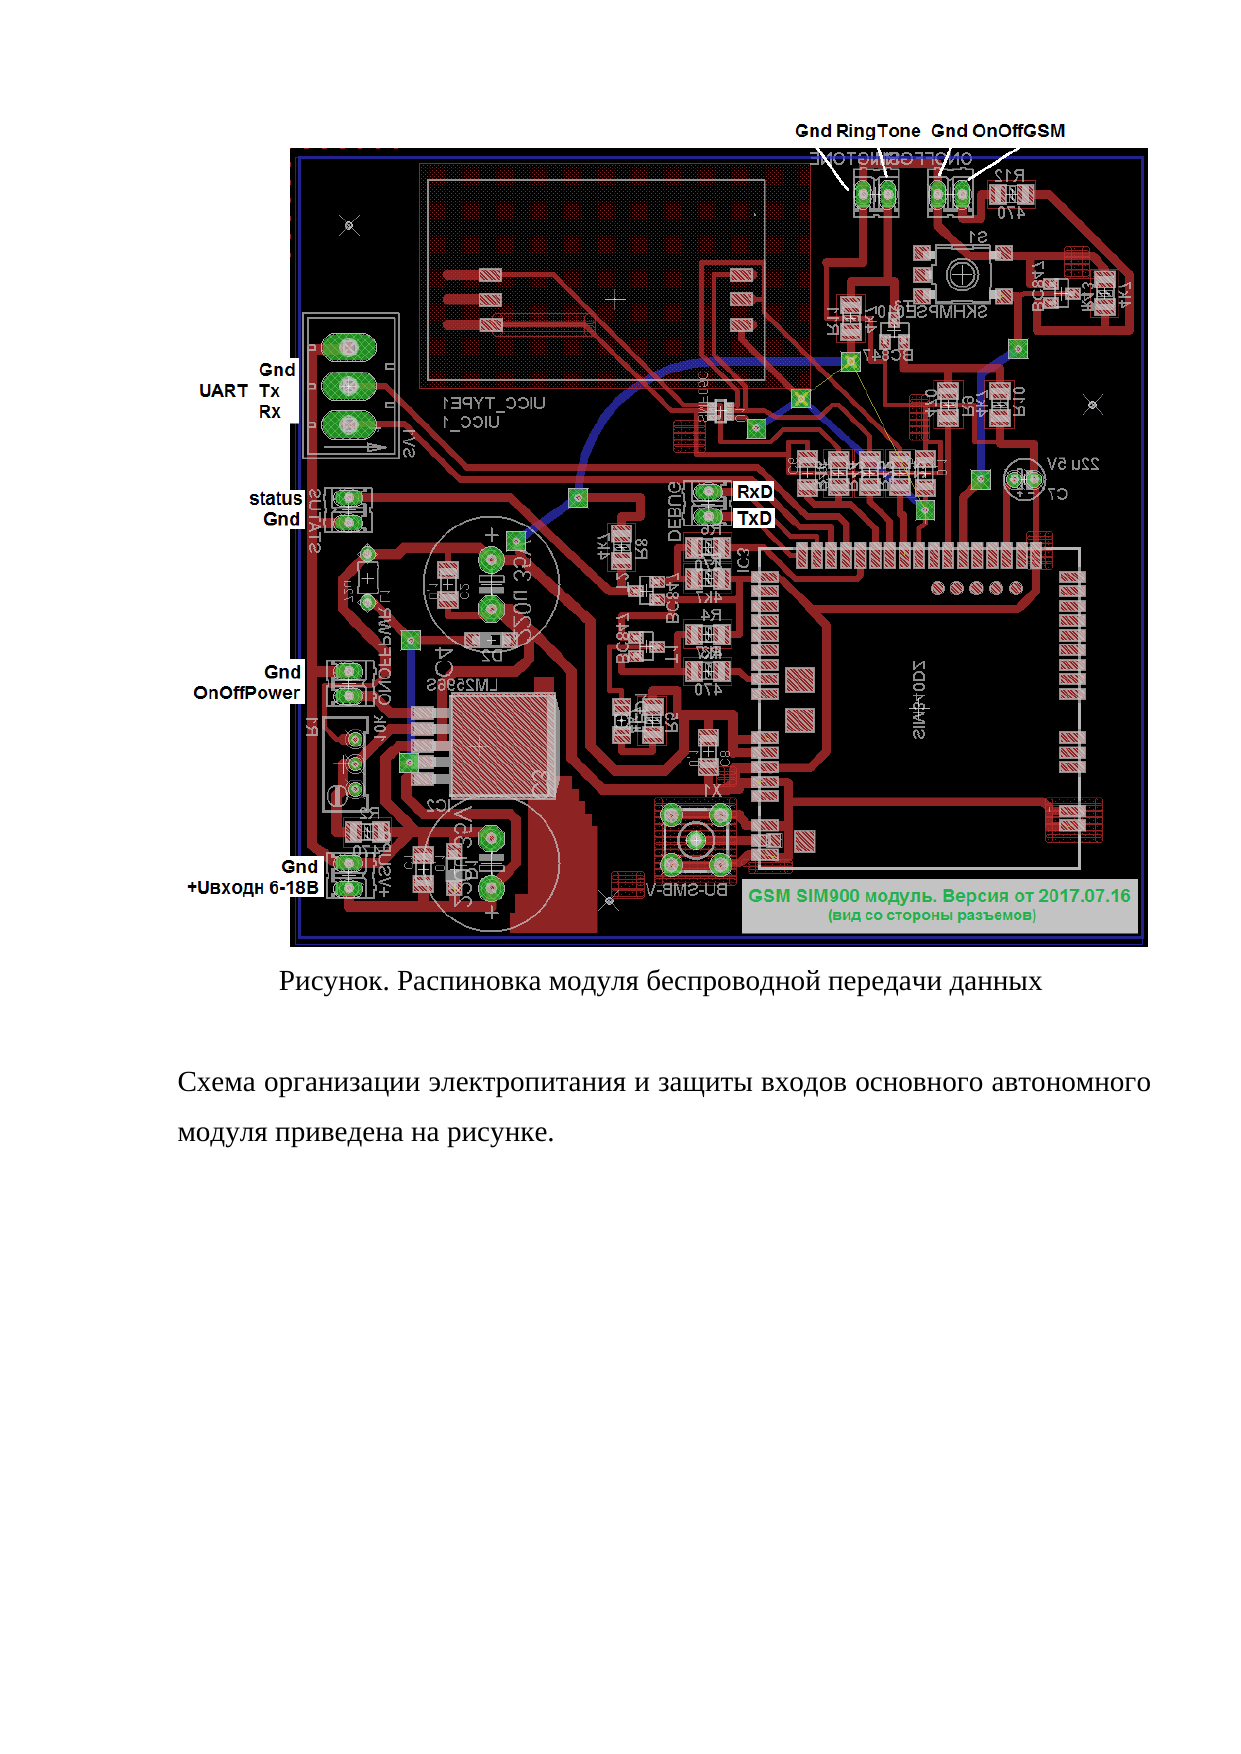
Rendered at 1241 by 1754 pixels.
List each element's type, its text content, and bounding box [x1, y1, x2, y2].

text Рисунок. Распиновка модуля беспроводной передачи данных [177, 963, 1152, 997]
picture [177, 118, 1152, 950]
text Схема организации электропитания и защиты входов основного автономного модуля приведена на рисунке. [177, 1064, 1152, 1148]
